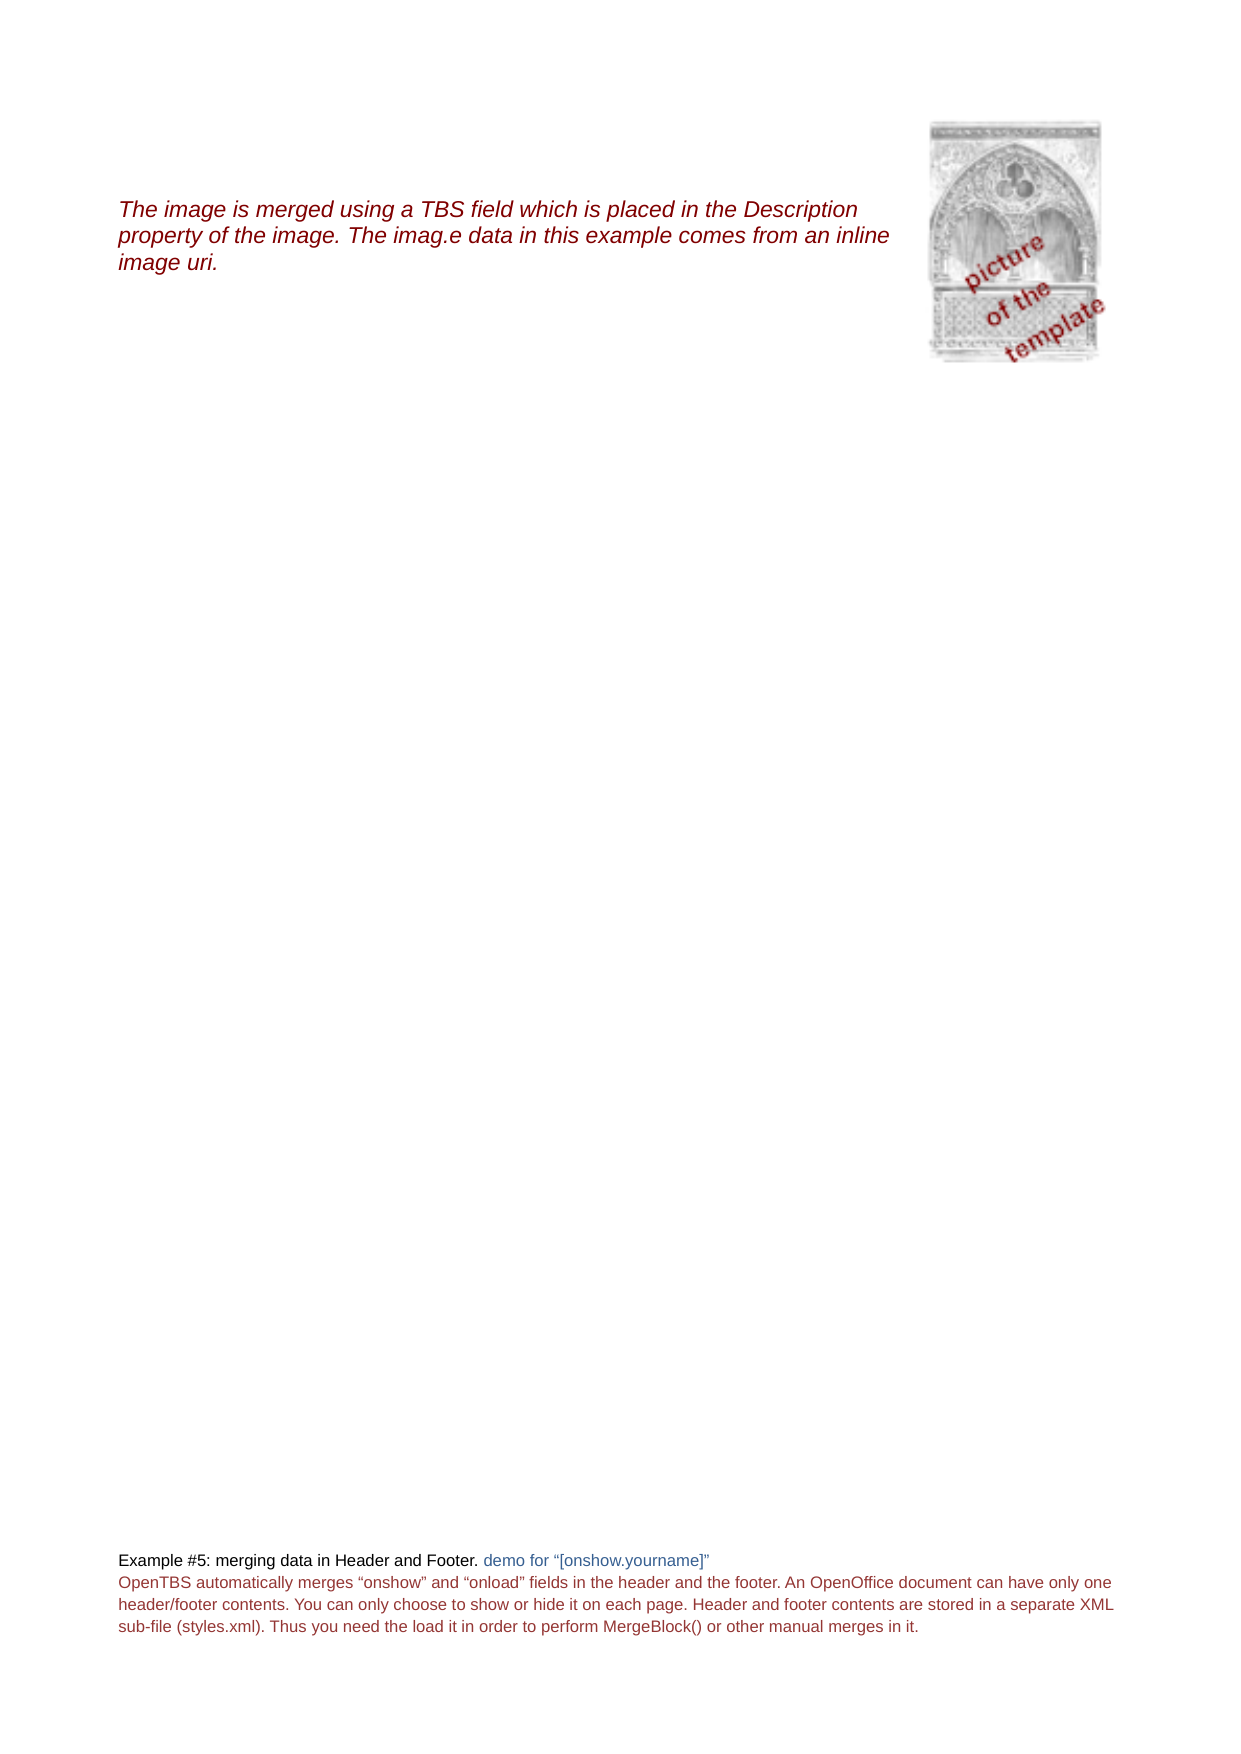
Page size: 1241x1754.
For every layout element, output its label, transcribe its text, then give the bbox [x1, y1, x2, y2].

text The image is merged using a TBS field which is placed in the Description property of the image. The imag.e data in this example comes from an inline image uri. [118, 196, 922, 275]
picture [922, 119, 1108, 367]
